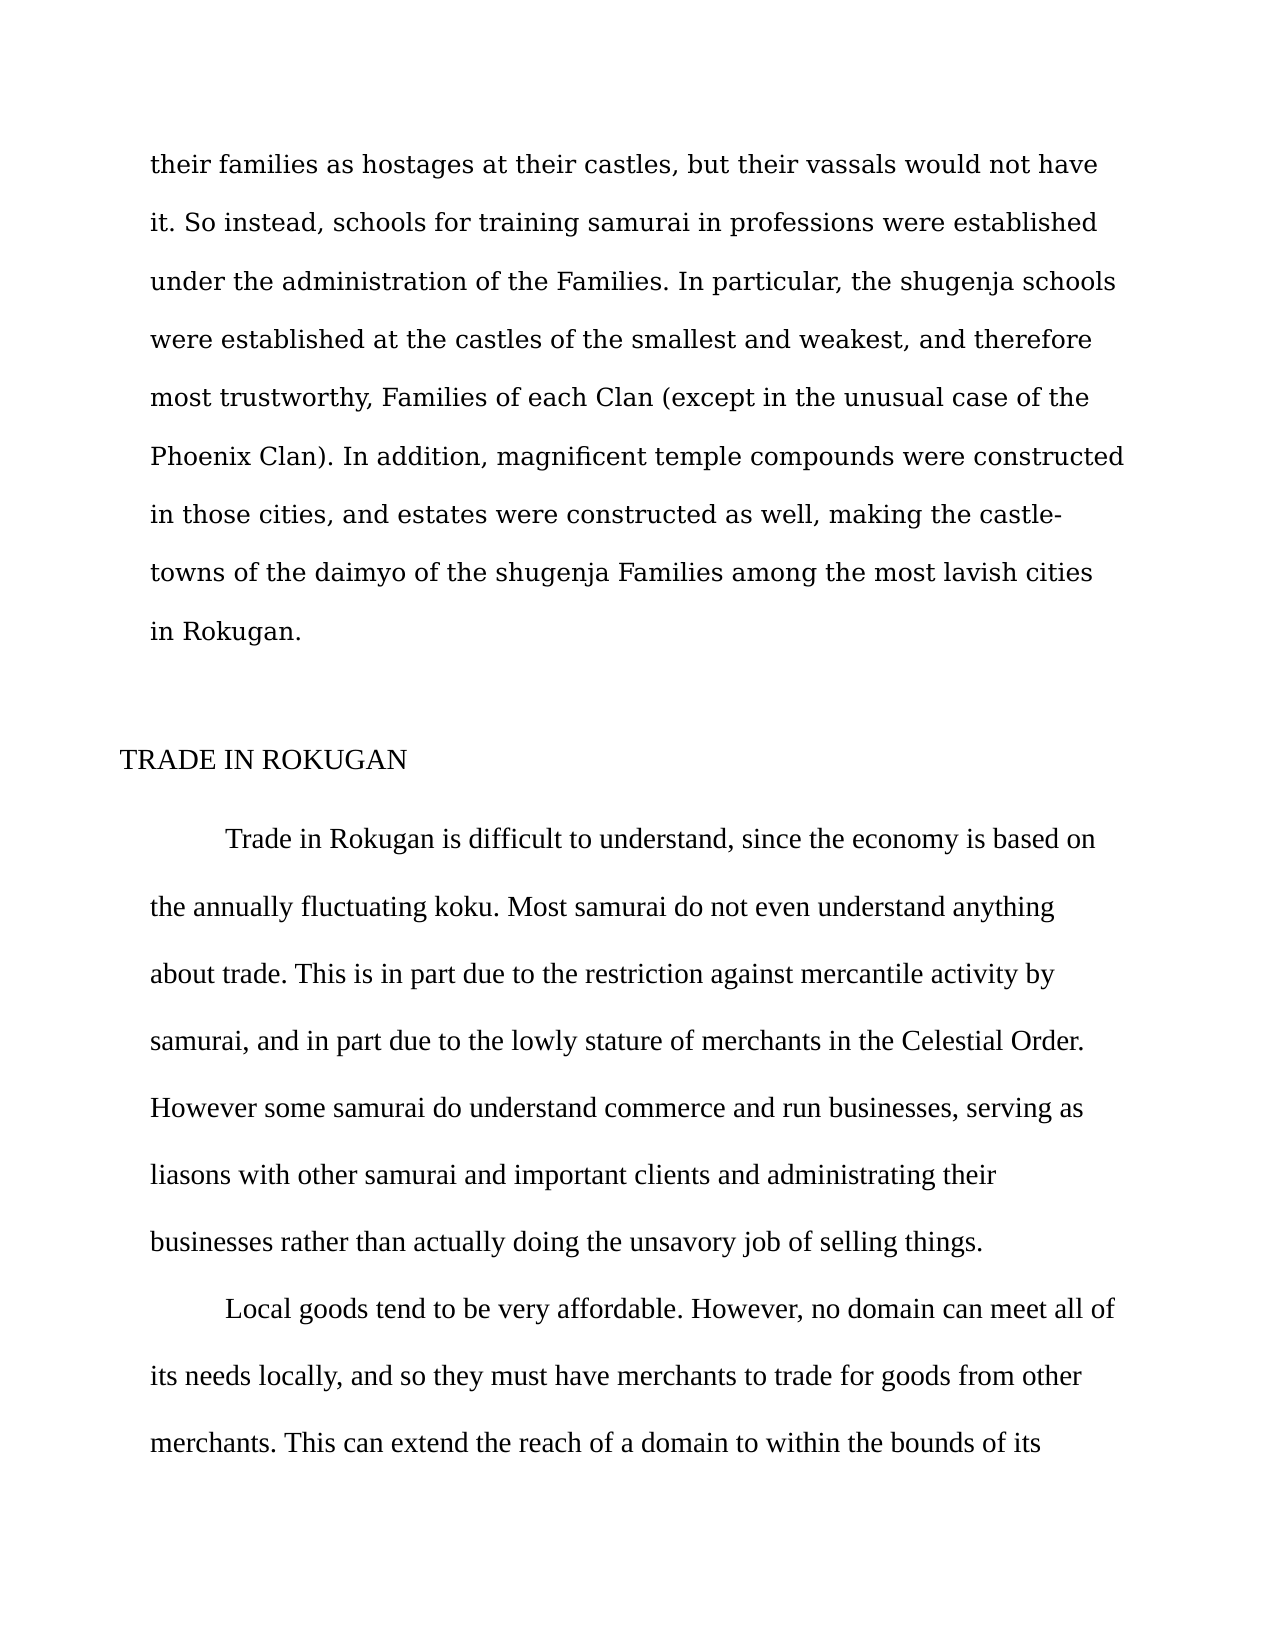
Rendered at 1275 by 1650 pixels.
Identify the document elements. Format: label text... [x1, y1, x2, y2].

text TRADE IN ROKUGAN [119, 742, 1125, 776]
text Local goods tend to be very affordable. However, no domain can meet all of its needs locally, and so they must have merchants to trade for goods from other merchants. This can extend the reach of a domain to within the bounds of its [150, 1291, 1125, 1459]
text Trade in Rokugan is difficult to understand, since the economy is based on the annually fluctuating koku. Most samurai do not even understand anything about trade. This is in part due to the restriction against mercantile activity by samurai, and in part due to the lowly stature of merchants in the Celestial Order. However some samurai do understand commerce and run businesses, serving as liasons with other samurai and important clients and administrating their businesses rather than actually doing the unsavory job of selling things. [150, 822, 1125, 1258]
text their families as hostages at their castles, but their vassals would not have it. So instead, schools for training samurai in professions were established under the administration of the Families. In particular, the shugenja schools were established at the castles of the smallest and weakest, and therefore most trustworthy, Families of each Clan (except in the unusual case of the Phoenix Clan). In addition, magnificent temple compounds were constructed in those cities, and estates were constructed as well, making the castle-towns of the daimyo of the shugenja Families among the most lavish cities in Rokugan. [150, 150, 1125, 646]
